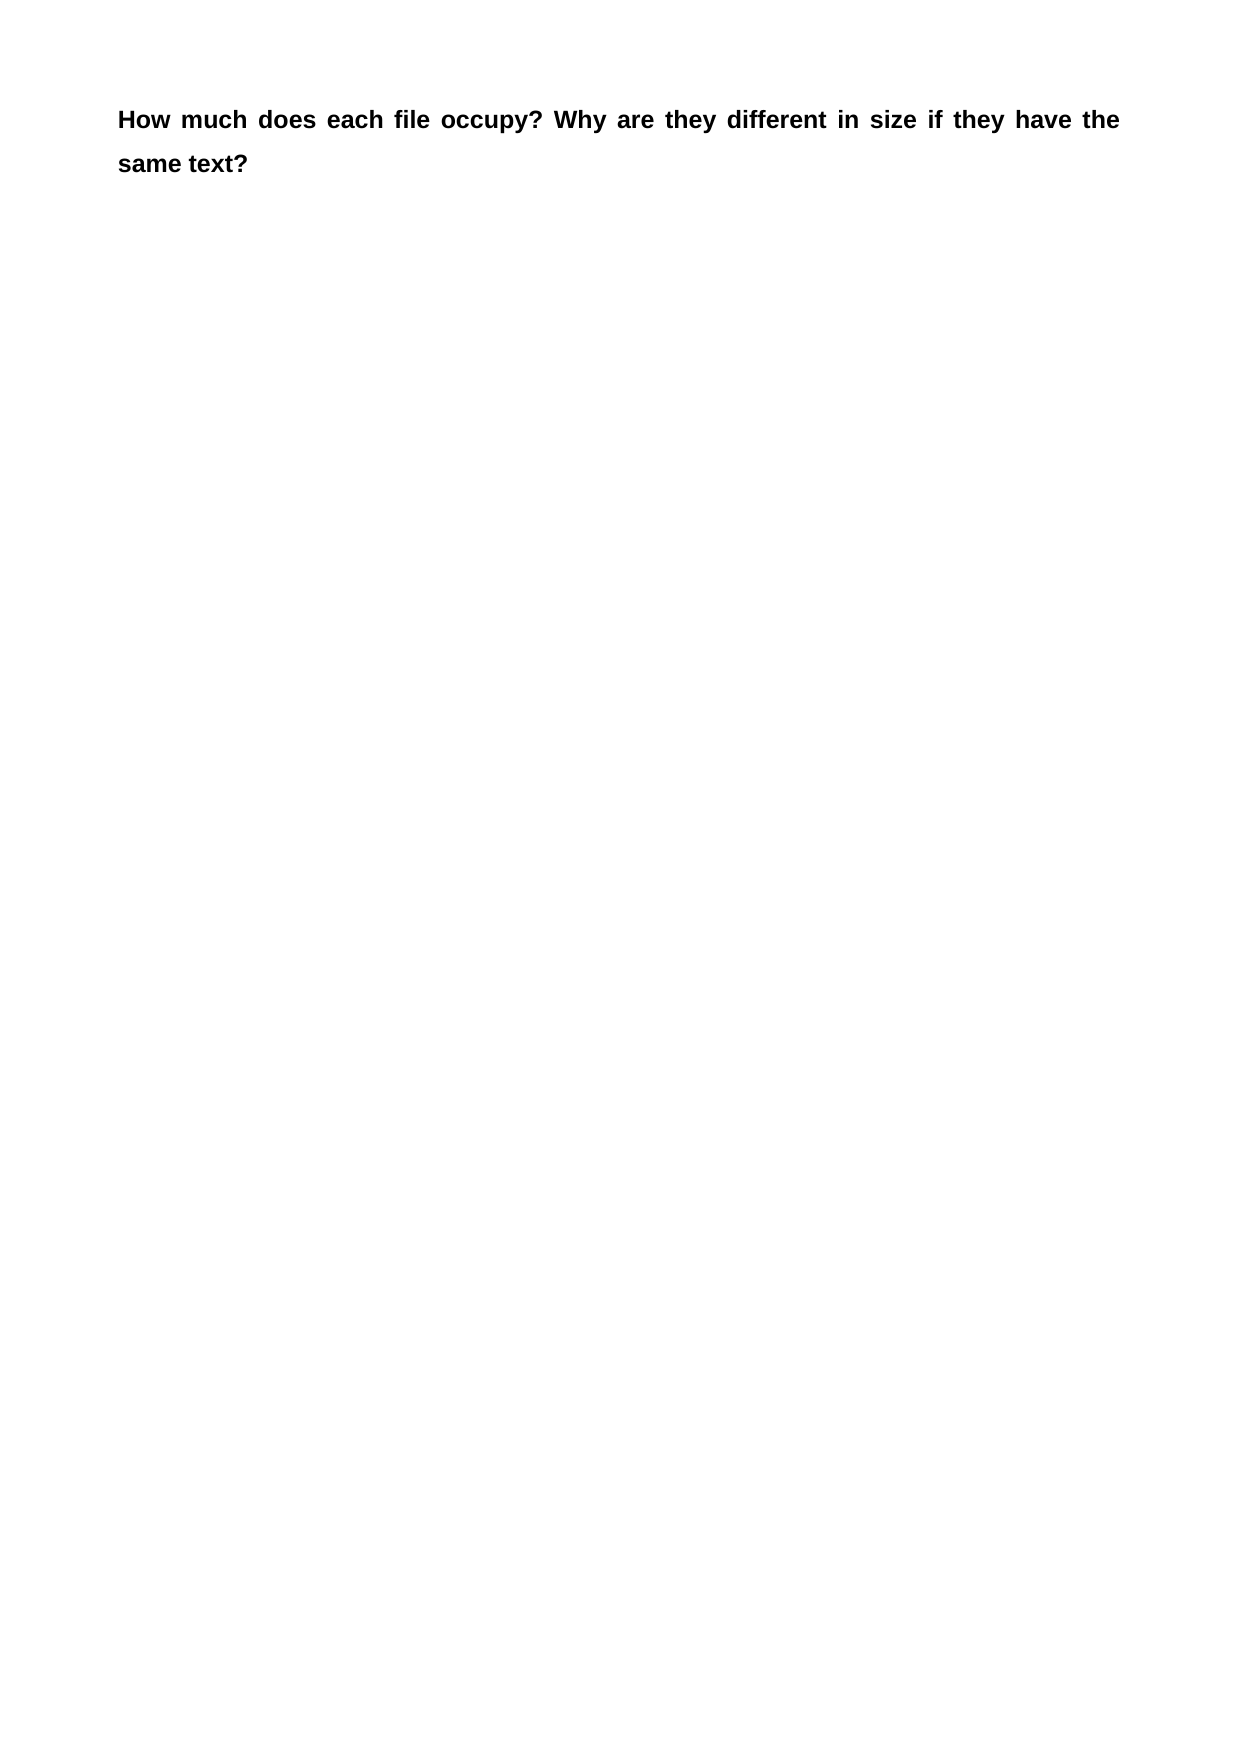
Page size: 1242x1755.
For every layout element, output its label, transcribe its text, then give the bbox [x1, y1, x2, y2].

text How much does each file occupy? Why are they different in size if they have the same text? [118, 105, 1122, 178]
